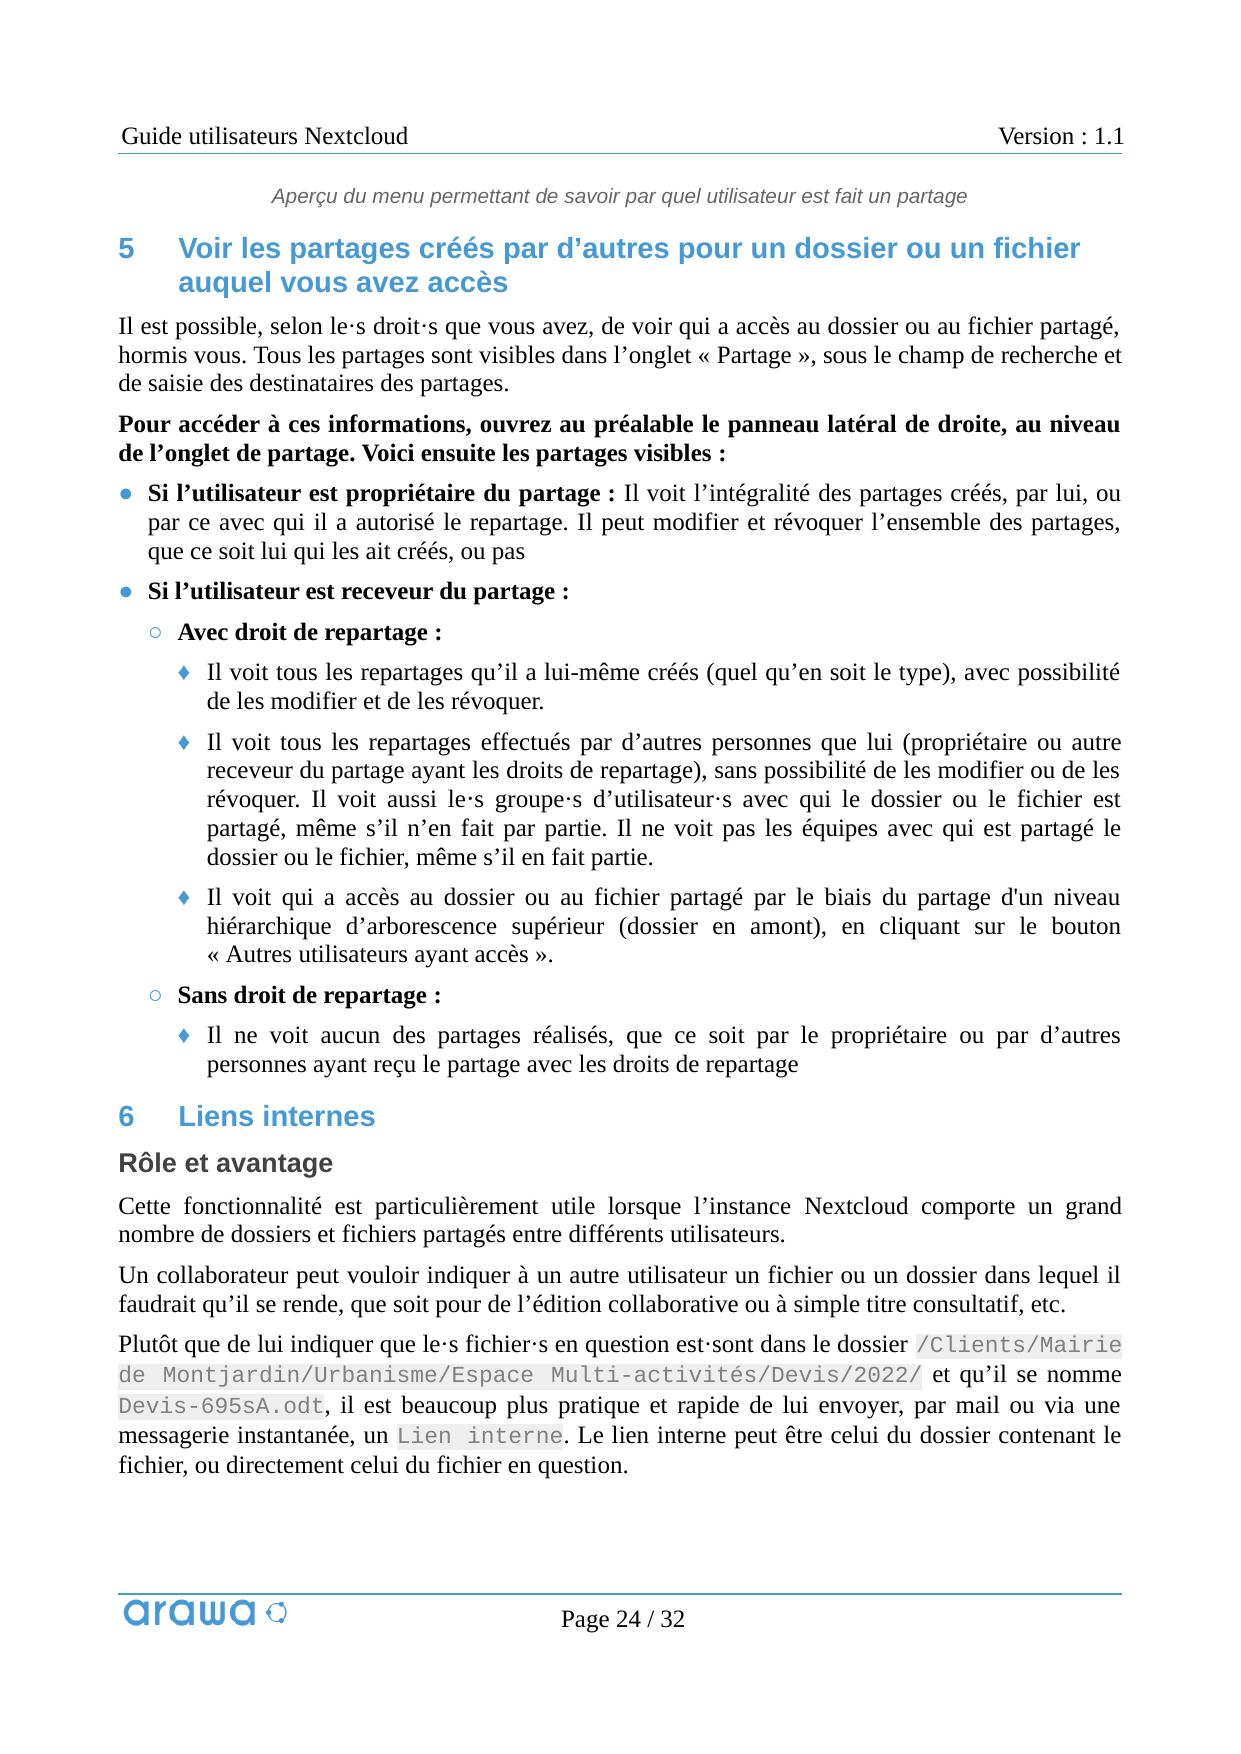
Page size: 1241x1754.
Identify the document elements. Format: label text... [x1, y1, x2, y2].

text Pour accéder à ces informations, ouvrez au préalable le panneau latéral de droite, au niveau de l’onglet de partage. Voici ensuite les partages visibles : [118, 409, 1122, 466]
list Il voit tous les repartages effectués par d’autres personnes que lui (propriétaire ou autre receveur du partage ayant les droits de repartage), sans possibilité de les modifier ou de les révoquer. Il voit aussi le⋅s groupe·s d’utilisateur·s avec qui le dossier ou le fichier est partagé, même s’il n’en fait par partie. Il ne voit pas les équipes avec qui est partagé le dossier ou le fichier, même s’il en fait partie. [177, 727, 1122, 870]
list Si l’utilisateur est propriétaire du partage : Il voit l’intégralité des partages créés, par lui, ou par ce avec qui il a autorisé le repartage. Il peut modifier et révoquer l’ensemble des partages, que ce soit lui qui les ait créés, ou pas [118, 478, 1122, 564]
list Il voit tous les repartages qu’il a lui-même créés (quel qu’en soit le type), avec possibilité de les modifier et de les révoquer. [177, 657, 1122, 715]
subtitle Voir les partages créés par d’autres pour un dossier ou un fichier auquel vous avez accès [118, 231, 1122, 298]
text Plutôt que de lui indiquer que le·s fichier·s en question est·sont dans le dossier /Clients/Mairie de Montjardin/Urbanisme/Espace Multi-activités/Devis/2022/ et qu’il se nomme Devis-695sA.odt, il est beaucoup plus pratique et rapide de lui envoyer, par mail ou via une messagerie instantanée, un Lien interne. Le lien interne peut être celui du dossier contenant le fichier, ou directement celui du fichier en question. [118, 1329, 1122, 1479]
text Cette fonctionnalité est particulièrement utile lorsque l’instance Nextcloud comporte un grand nombre de dossiers et fichiers partagés entre différents utilisateurs. [118, 1191, 1122, 1248]
list Il ne voit aucun des partages réalisés, que ce soit par le propriétaire ou par d’autres personnes ayant reçu le partage avec les droits de repartage [177, 1021, 1122, 1078]
list Il voit qui a accès au dossier ou au fichier partagé par le biais du partage d'un niveau hiérarchique d’arborescence supérieur (dossier en amont), en cliquant sur le bouton « Autres utilisateurs ayant accès ». [177, 882, 1122, 968]
text Aperçu du menu permettant de savoir par quel utilisateur est fait un partage [118, 184, 1122, 208]
list Si l’utilisateur est receveur du partage : [118, 576, 1122, 605]
subtitle Rôle et avantage [118, 1147, 1122, 1178]
text Un collaborateur peut vouloir indiquer à un autre utilisateur un fichier ou un dossier dans lequel il faudrait qu’il se rende, que soit pour de l’édition collaborative ou à simple titre consultatif, etc. [118, 1260, 1122, 1318]
list Sans droit de repartage : [148, 980, 1122, 1009]
list Avec droit de repartage : [148, 617, 1122, 646]
text Il est possible, selon le·s droit·s que vous avez, de voir qui a accès au dossier ou au fichier partagé, hormis vous. Tous les partages sont visibles dans l’onglet « Partage », sous le champ de recherche et de saisie des destinataires des partages. [118, 311, 1122, 397]
subtitle Liens internes [118, 1099, 1122, 1132]
picture [121, 1597, 290, 1628]
